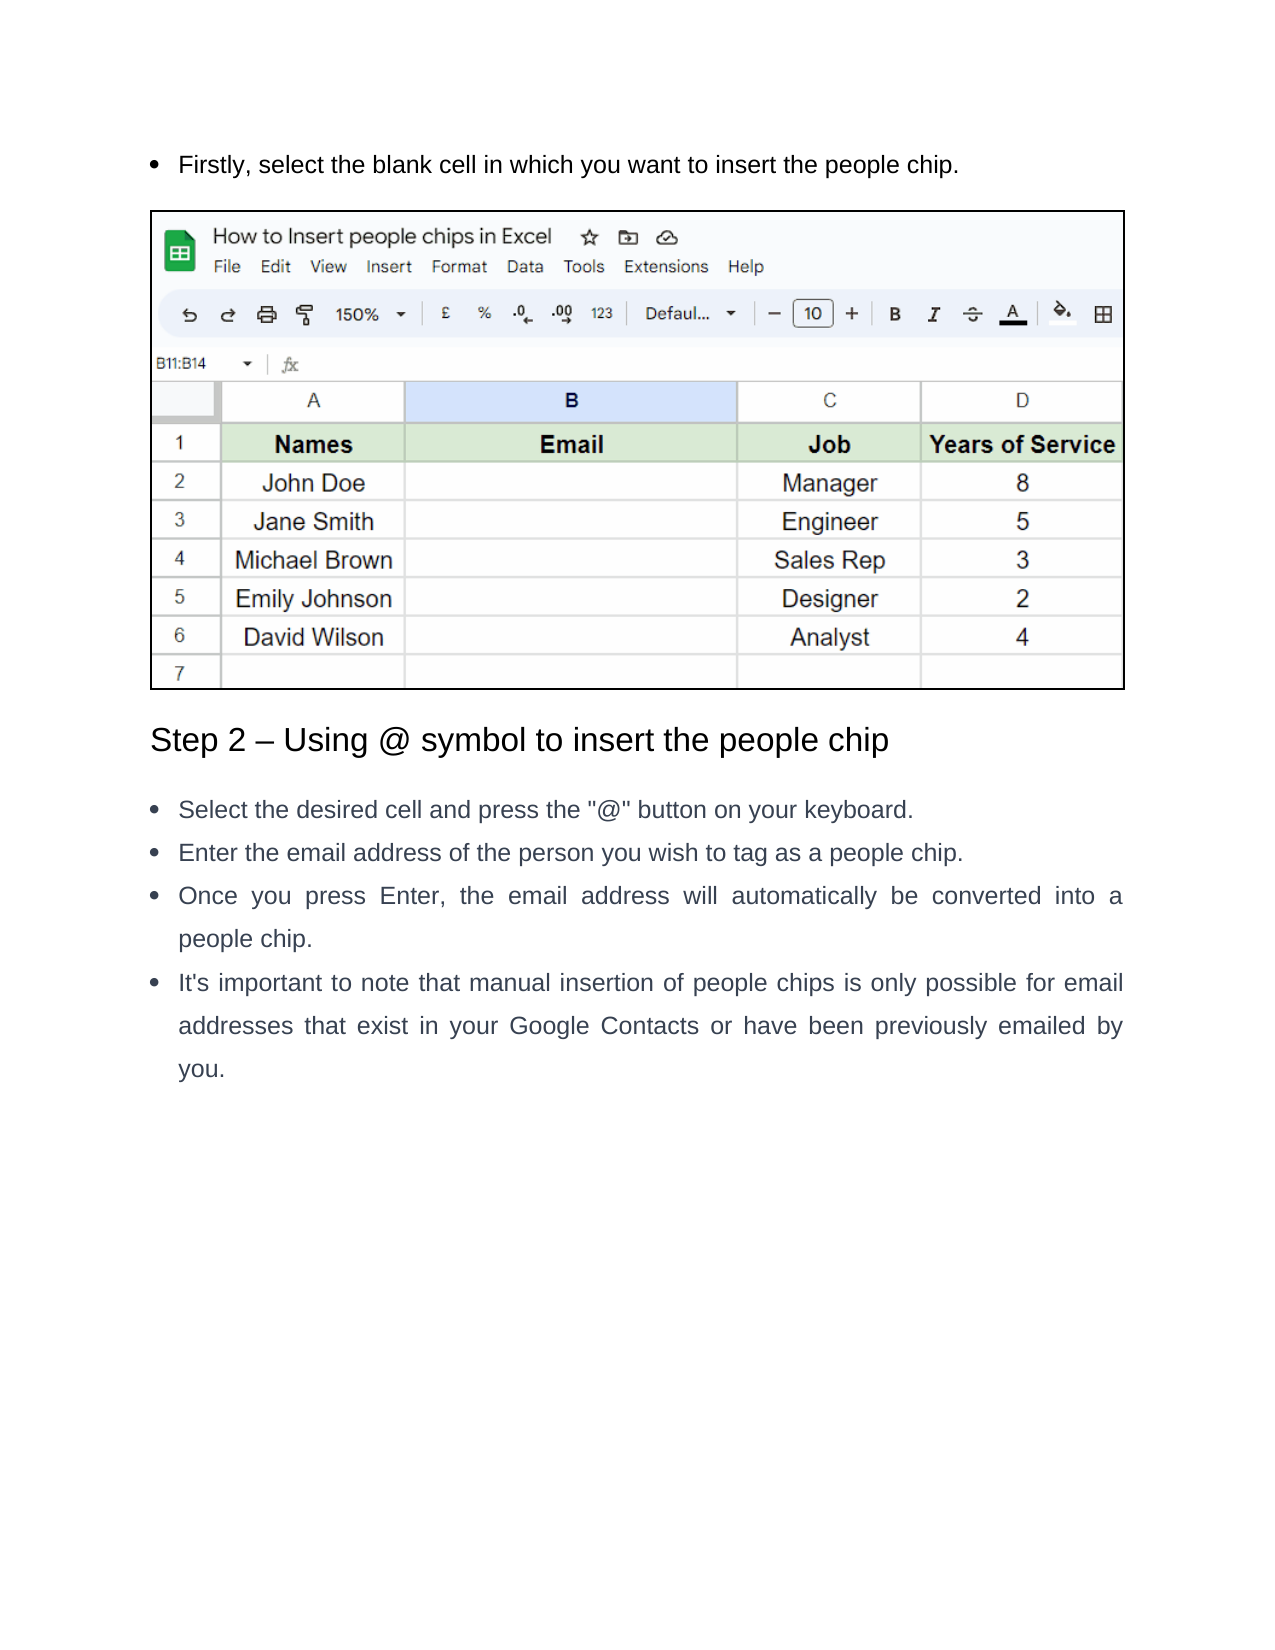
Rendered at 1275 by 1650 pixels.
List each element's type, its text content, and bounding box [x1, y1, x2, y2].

list Firstly, select the blank cell in which you want to insert the people chip. [150, 150, 1125, 179]
list Once you press Enter, the email address will automatically be converted into a people chip. [150, 881, 1125, 953]
list It's important to note that manual insertion of people chips is only possible for email addresses that exist in your Google Contacts or have been previously emailed by you. [150, 968, 1125, 1083]
text Step 2 – Using @ symbol to insert the people chip [150, 721, 1125, 759]
list Enter the email address of the person you wish to tag as a people chip. [150, 838, 1125, 867]
list Select the desired cell and press the "@" button on your keyboard. [150, 795, 1125, 824]
